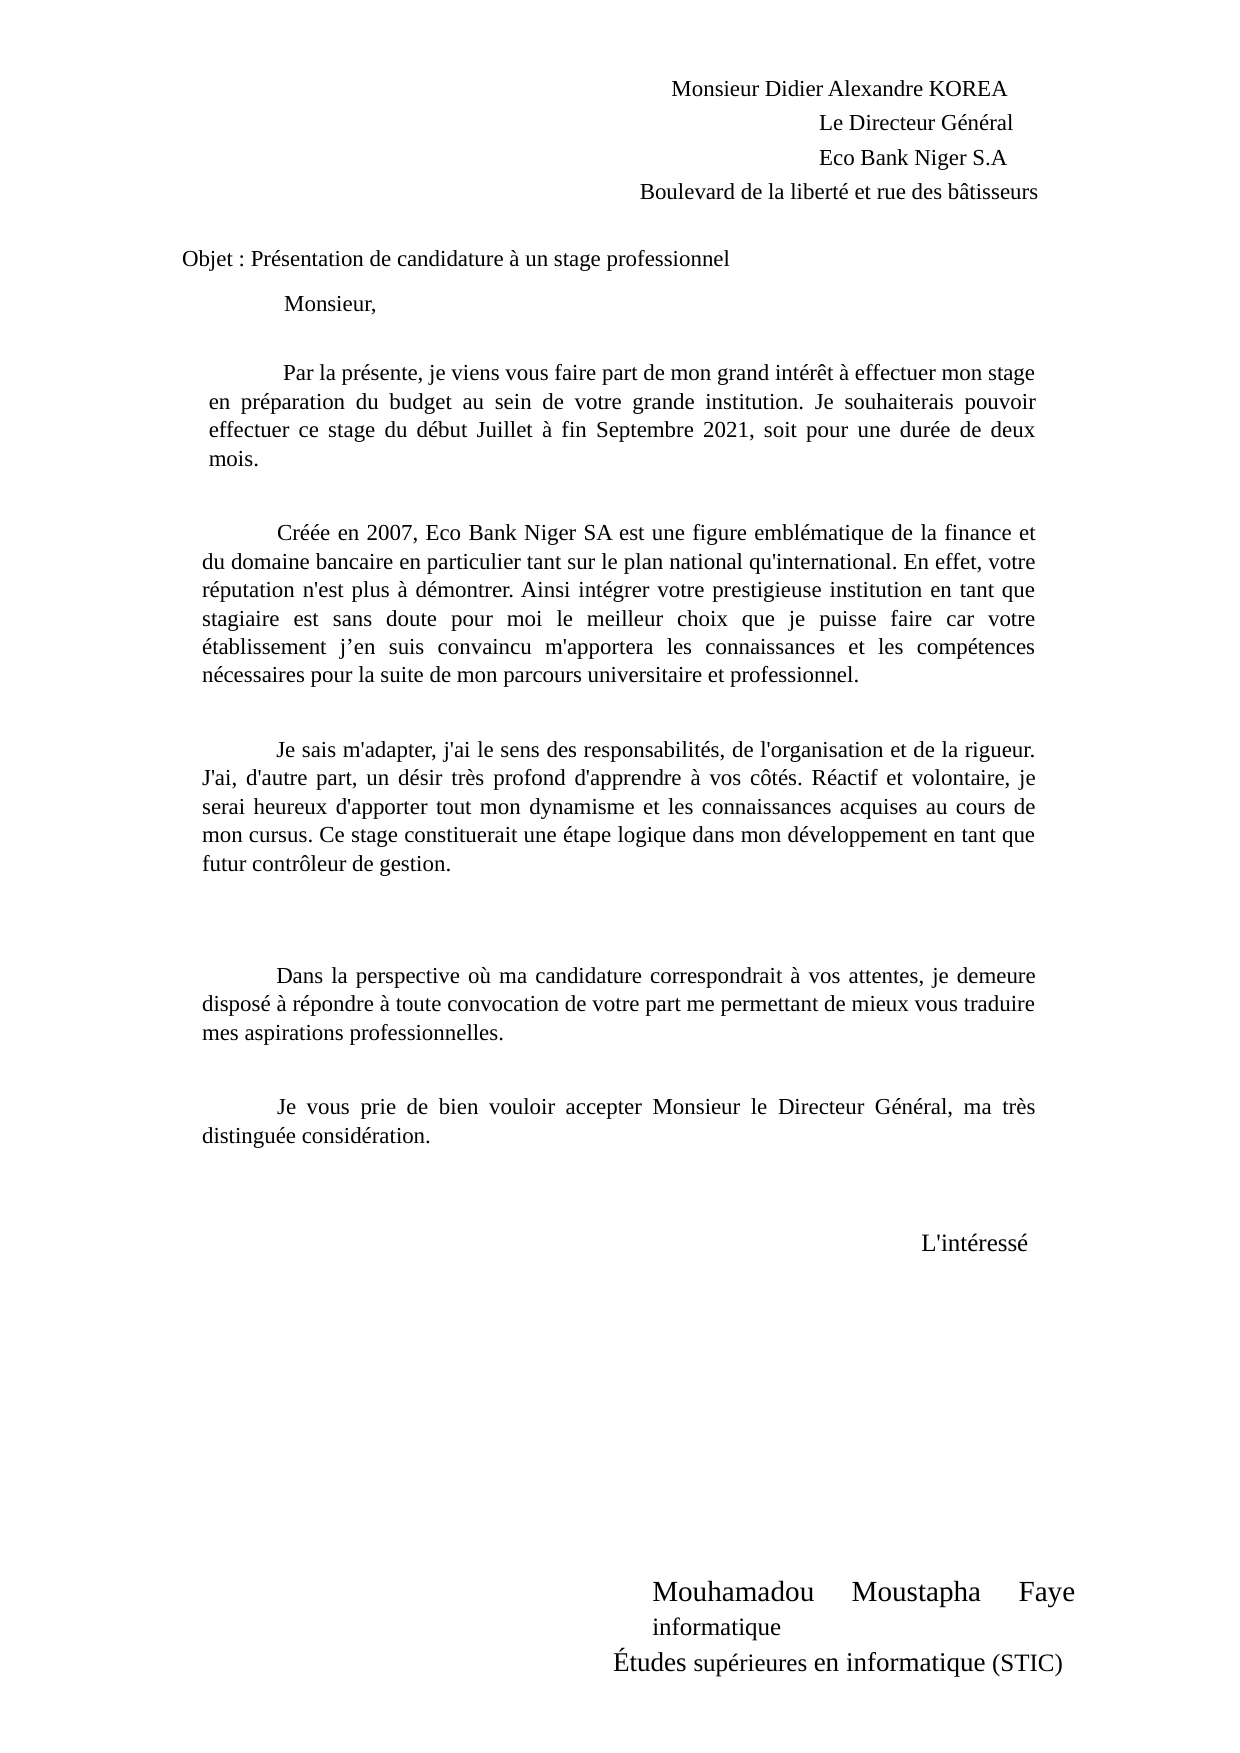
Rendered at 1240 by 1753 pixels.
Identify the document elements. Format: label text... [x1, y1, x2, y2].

text Dans la perspective où ma candidature correspondrait à vos attentes, je demeure disposé à répondre à toute convocation de votre part me permettant de mieux vous traduire mes aspirations professionnelles. [202, 962, 1037, 1045]
text Je sais m'adapter, j'ai le sens des responsabilités, de l'organisation et de la rigueur. J'ai, d'autre part, un désir très profond d'apprendre à vos côtés. Réactif et volontaire, je serai heureux d'apporter tout mon dynamisme et les connaissances acquises au cours de mon cursus. Ce stage constituerait une étape logique dans mon développement en tant que futur contrôleur de gestion. [202, 736, 1037, 876]
text L'intéressé [182, 1228, 1028, 1257]
text Je vous prie de bien vouloir accepter Monsieur le Directeur Général, ma très distinguée considération. [202, 1093, 1037, 1148]
text Monsieur, [284, 291, 1037, 317]
text Boulevard de la liberté et rue des bâtisseurs [182, 178, 1038, 204]
text Par la présente, je viens vous faire part de mon grand intérêt à effectuer mon stage en préparation du budget au sein de votre grande institution. Je souhaiterais pouvoir effectuer ce stage du début Juillet à fin Septembre 2021, soit pour une durée de deux mois. [208, 359, 1037, 471]
text Objet : Présentation de candidature à un stage professionnel [182, 245, 1037, 271]
text Créée en 2007, Eco Bank Niger SA est une figure emblématique de la finance et du domaine bancaire en particulier tant sur le plan national qu'international. En effet, votre réputation n'est plus à démontrer. Ainsi intégrer votre prestigieuse institution en tant que stagiaire est sans doute pour moi le meilleur choix que je puisse faire car votre établissement j’en suis convaincu m'apportera les connaissances et les compétences nécessaires pour la suite de mon parcours universitaire et professionnel. [202, 519, 1037, 688]
text Monsieur Didier Alexandre KOREA [182, 75, 1008, 101]
text Eco Bank Niger S.A [819, 144, 1037, 170]
text Le Directeur Général [819, 109, 1037, 135]
